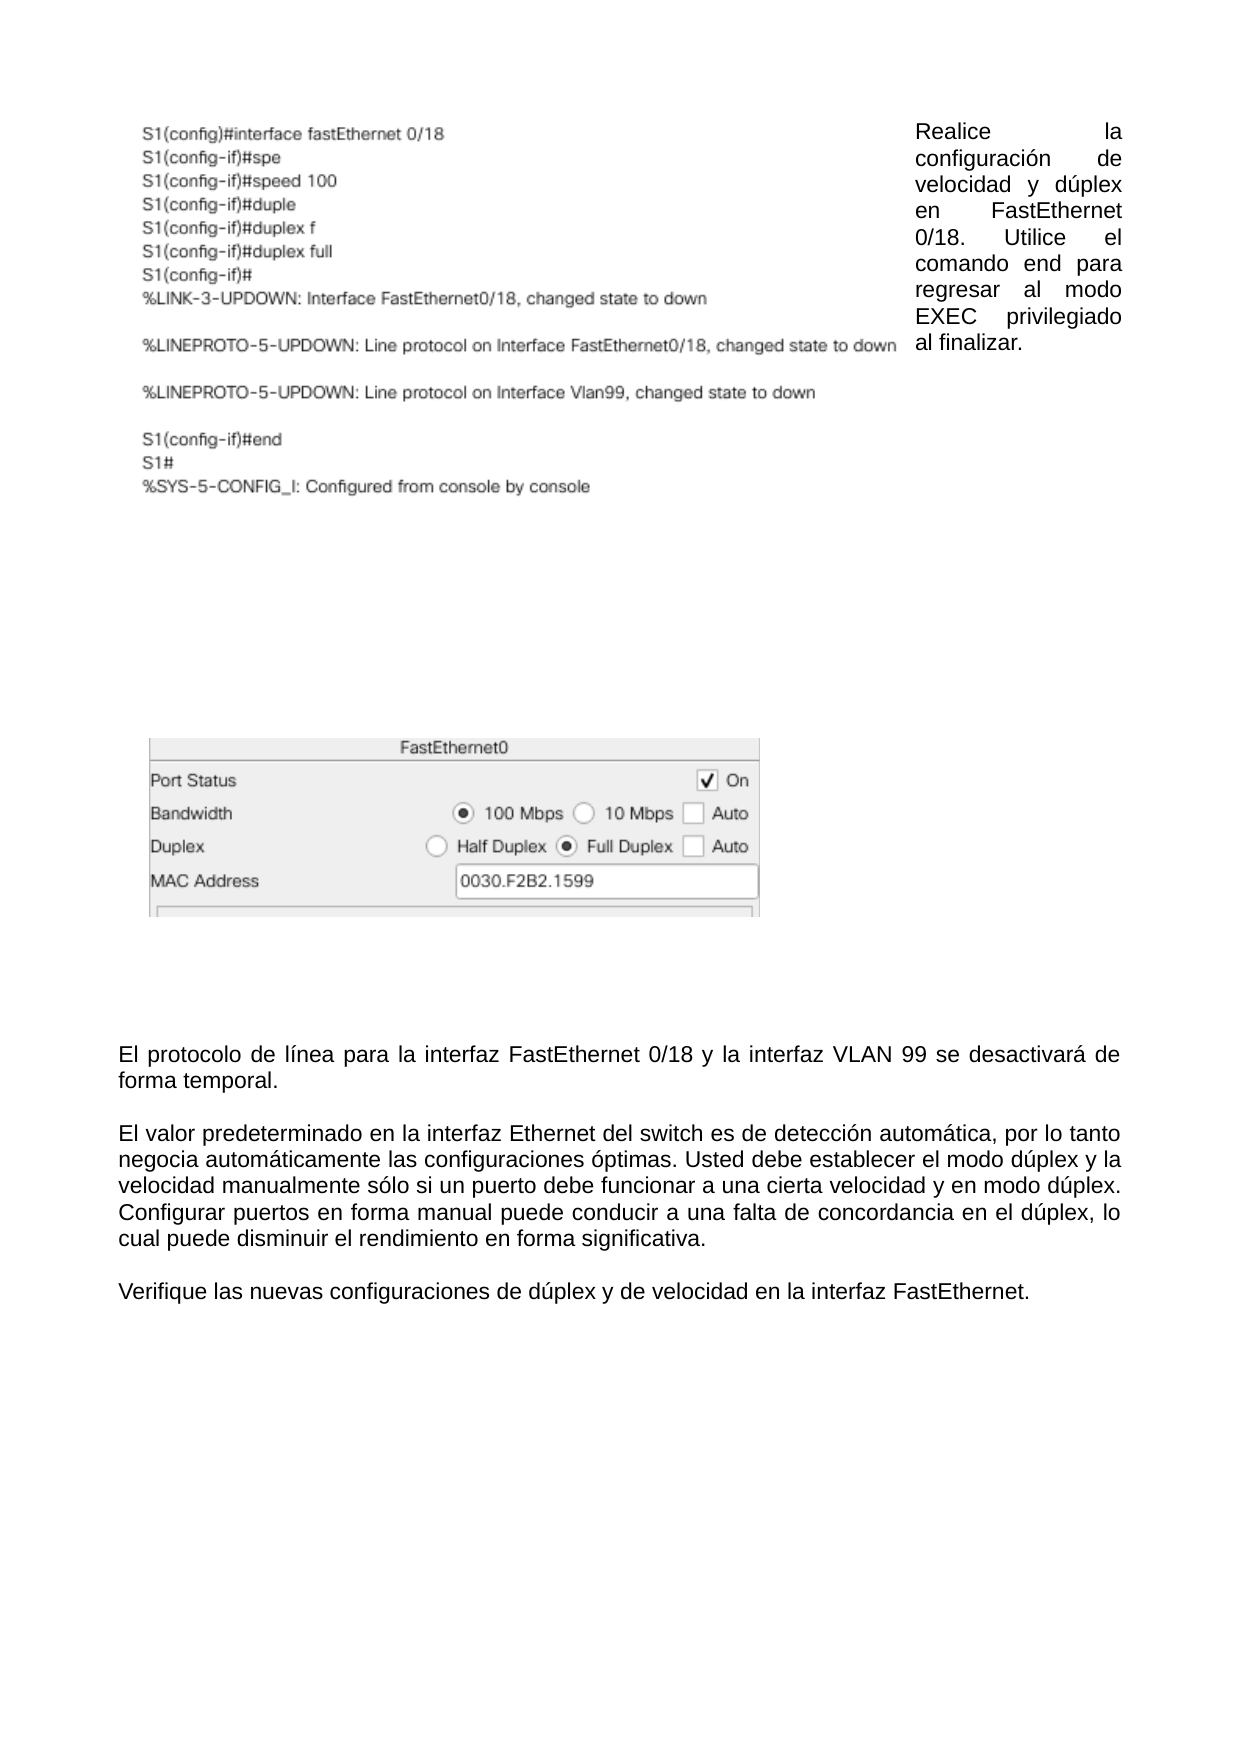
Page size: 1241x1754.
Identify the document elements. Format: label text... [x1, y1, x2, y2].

text El protocolo de línea para la interfaz FastEthernet 0/18 y la interfaz VLAN 99 se desactivará de forma temporal. [118, 1041, 1122, 1093]
text Realice la configuración de velocidad y dúplex en FastEthernet 0/18. Utilice el comando end para regresar al modo EXEC privilegiado al finalizar. [118, 118, 1122, 355]
text El valor predeterminado en la interfaz Ethernet del switch es de detección automática, por lo tanto negocia automáticamente las configuraciones óptimas. Usted debe establecer el modo dúplex y la velocidad manualmente sólo si un puerto debe funcionar a una cierta velocidad y en modo dúplex. Configurar puertos en forma manual puede conducir a una falta de concordancia en el dúplex, lo cual puede disminuir el rendimiento en forma significativa. [118, 1119, 1122, 1251]
picture [141, 126, 915, 513]
picture [149, 738, 760, 917]
text Verifique las nuevas configuraciones de dúplex y de velocidad en la interfaz FastEthernet. [118, 1278, 1122, 1304]
